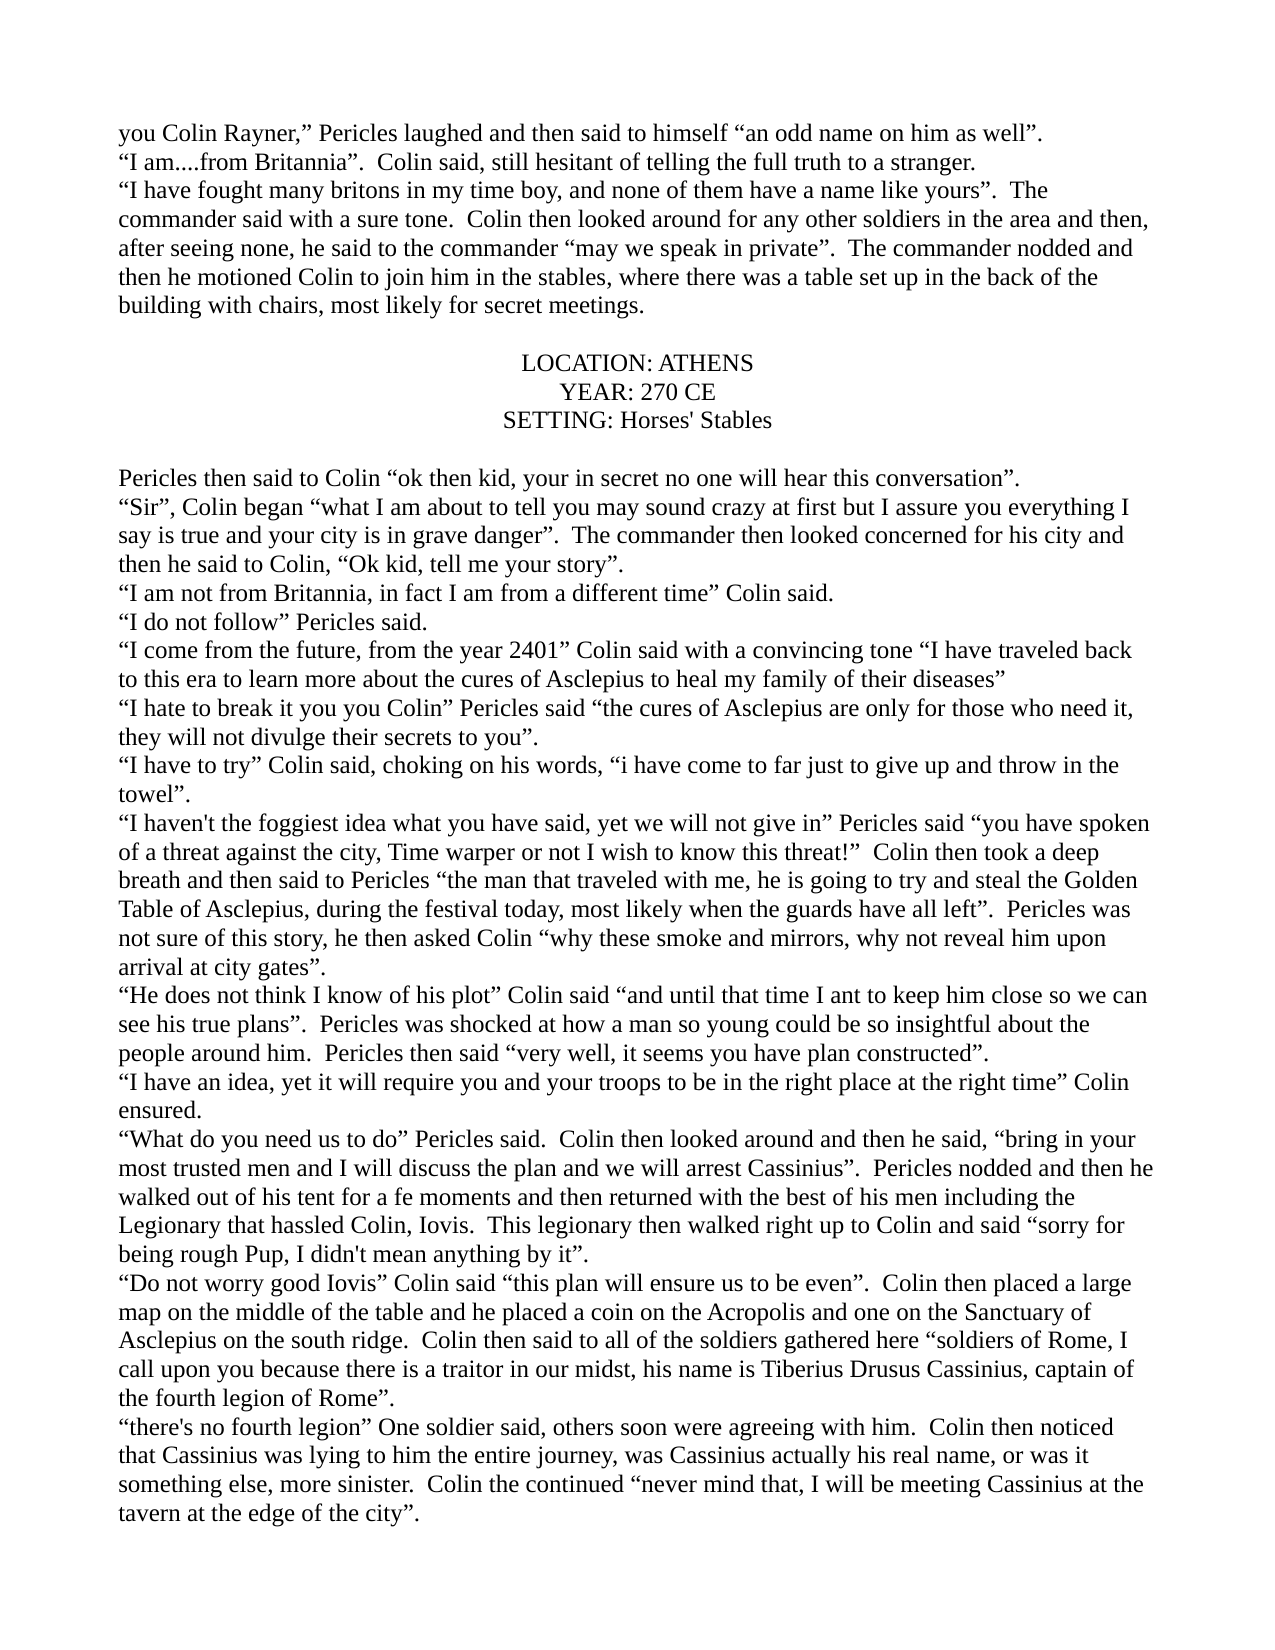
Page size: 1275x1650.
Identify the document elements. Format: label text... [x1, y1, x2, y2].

text “What do you need us to do” Pericles said. Colin then looked around and then he said, “bring in your most trusted men and I will discuss the plan and we will arrest Cassinius”. Pericles nodded and then he walked out of his tent for a fe moments and then returned with the best of his men including the Legionary that hassled Colin, Iovis. This legionary then walked right up to Colin and said “sorry for being rough Pup, I didn't mean anything by it”. [118, 1124, 1157, 1268]
text “I do not follow” Pericles said. [118, 607, 1157, 636]
text “I am not from Britannia, in fact I am from a different time” Colin said. [118, 578, 1157, 607]
text “Sir”, Colin began “what I am about to tell you may sound crazy at first but I assure you everything I say is true and your city is in grave danger”. The commander then looked concerned for his city and then he said to Colin, “Ok kid, tell me your story”. [118, 492, 1157, 578]
text Pericles then said to Colin “ok then kid, your in secret no one will hear this conversation”. [118, 463, 1157, 492]
text “I have fought many britons in my time boy, and none of them have a name like yours”. The commander said with a sure tone. Colin then looked around for any other soldiers in the area and then, after seeing none, he said to the commander “may we speak in private”. The commander nodded and then he motioned Colin to join him in the stables, where there was a table set up in the back of the building with chairs, most likely for secret meetings. [118, 176, 1157, 319]
text “I come from the future, from the year 2401” Colin said with a convincing tone “I have traveled back to this era to learn more about the cures of Asclepius to heal my family of their diseases” [118, 636, 1157, 693]
text you Colin Rayner,” Pericles laughed and then said to himself “an odd name on him as well”. [118, 118, 1157, 147]
text YEAR: 270 CE [118, 377, 1157, 406]
text LOCATION: ATHENS [118, 348, 1157, 377]
text “I have an idea, yet it will require you and your troops to be in the right place at the right time” Colin ensured. [118, 1067, 1157, 1124]
text “I am....from Britannia”. Colin said, still hesitant of telling the full truth to a stranger. [118, 147, 1157, 176]
text “I hate to break it you you Colin” Pericles said “the cures of Asclepius are only for those who need it, they will not divulge their secrets to you”. [118, 693, 1157, 751]
text “He does not think I know of his plot” Colin said “and until that time I ant to keep him close so we can see his true plans”. Pericles was shocked at how a man so young could be so insightful about the people around him. Pericles then said “very well, it seems you have plan constructed”. [118, 981, 1157, 1067]
text “I have to try” Colin said, choking on his words, “i have come to far just to give up and throw in the towel”. [118, 751, 1157, 808]
text SETTING: Horses' Stables [118, 406, 1157, 434]
text “I haven't the foggiest idea what you have said, yet we will not give in” Pericles said “you have spoken of a threat against the city, Time warper or not I wish to know this threat!” Colin then took a deep breath and then said to Pericles “the man that traveled with me, he is going to try and steal the Golden Table of Asclepius, during the festival today, most likely when the guards have all left”. Pericles was not sure of this story, he then asked Colin “why these smoke and mirrors, why not reveal him upon arrival at city gates”. [118, 808, 1157, 981]
text “Do not worry good Iovis” Colin said “this plan will ensure us to be even”. Colin then placed a large map on the middle of the table and he placed a coin on the Acropolis and one on the Sanctuary of Asclepius on the south ridge. Colin then said to all of the soldiers gathered here “soldiers of Rome, I call upon you because there is a traitor in our midst, his name is Tiberius Drusus Cassinius, captain of the fourth legion of Rome”. [118, 1268, 1157, 1412]
text “there's no fourth legion” One soldier said, others soon were agreeing with him. Colin then noticed that Cassinius was lying to him the entire journey, was Cassinius actually his real name, or was it something else, more sinister. Colin the continued “never mind that, I will be meeting Cassinius at the tavern at the edge of the city”. [118, 1412, 1157, 1527]
